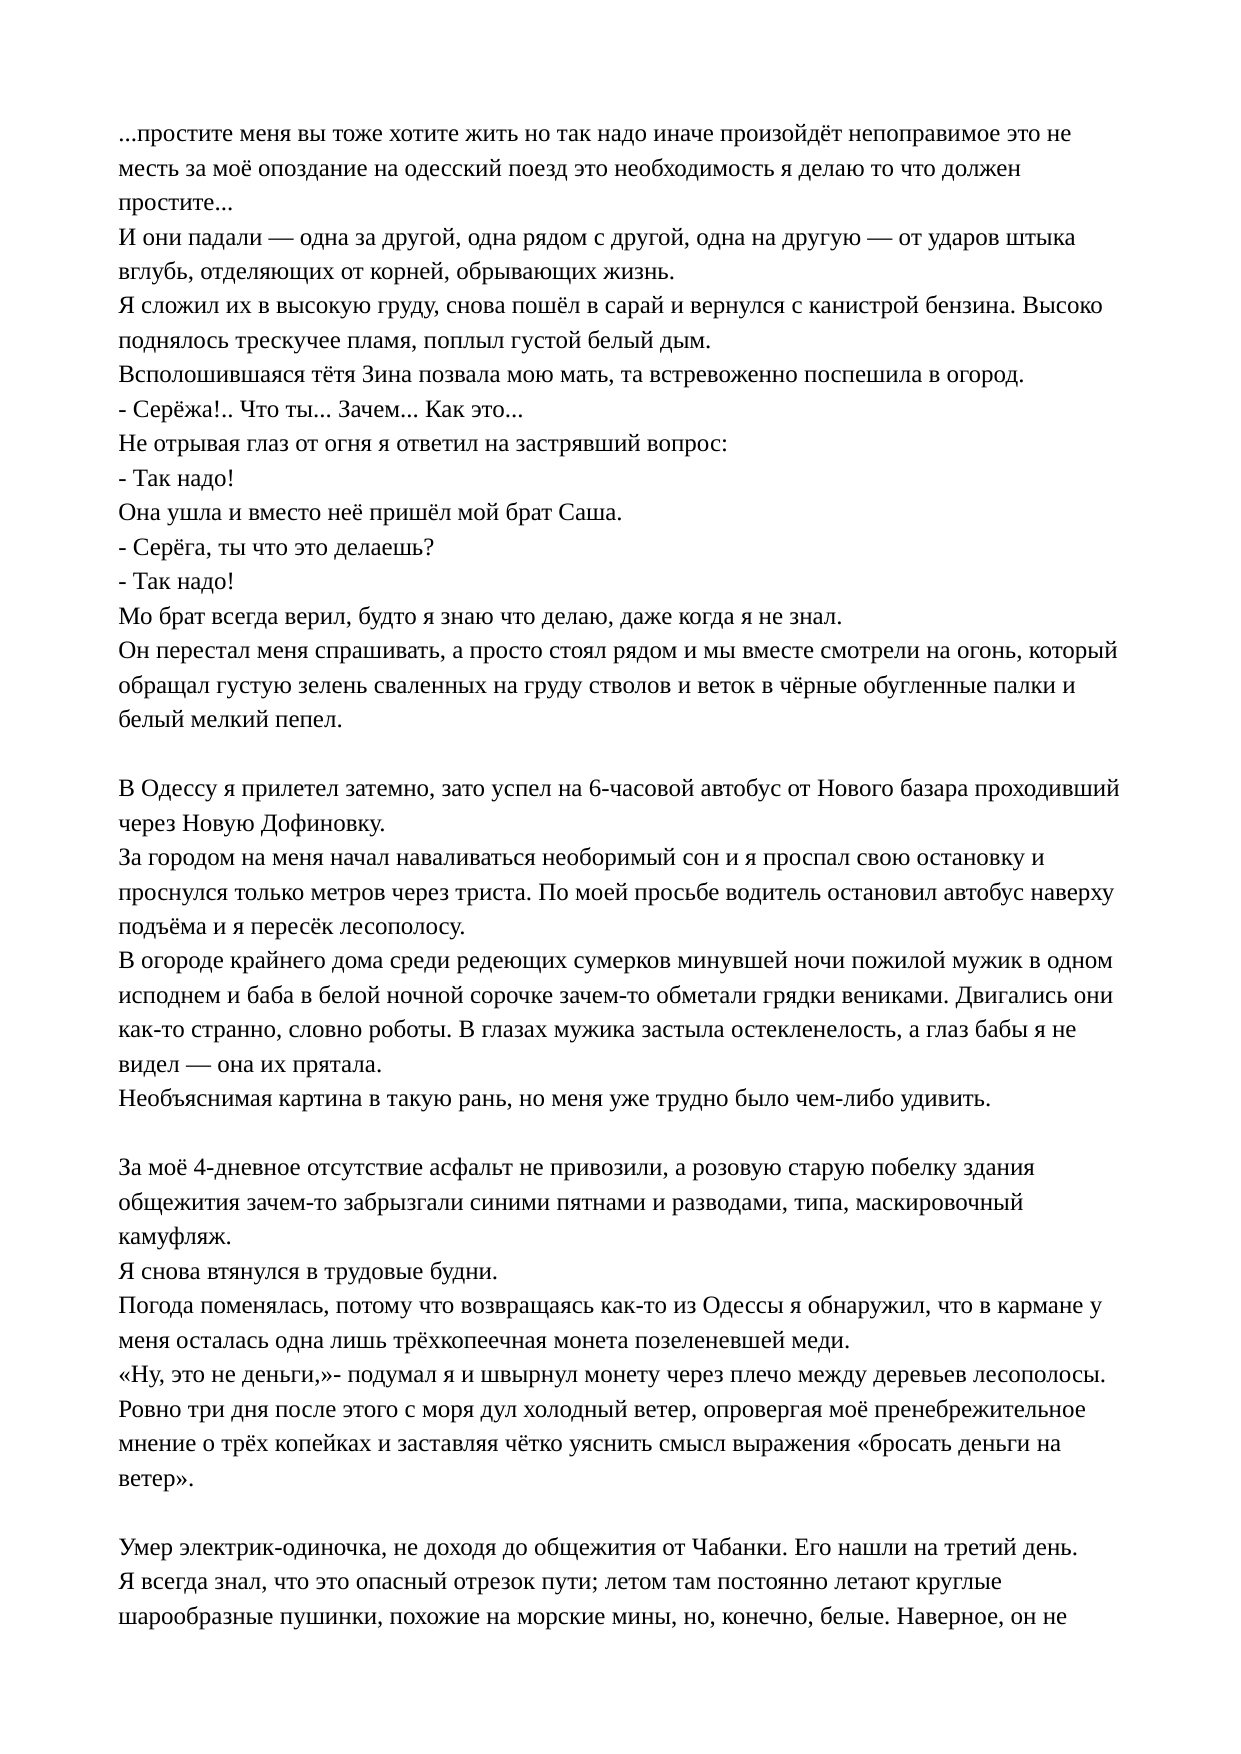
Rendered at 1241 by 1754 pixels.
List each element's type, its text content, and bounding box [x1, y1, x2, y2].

text За городом на меня начал наваливаться необоримый сон и я проспал свою остановку и проснулся только метров через триста. По моей просьбе водитель остановил автобус наверху подъёма и я пересёк лесополосу. [118, 842, 1122, 940]
text Я сложил их в высокую груду, снова пошёл в сарай и вернулся с канистрой бензина. Высоко поднялось трескучее пламя, поплыл густой белый дым. [118, 291, 1122, 354]
text Мо брат всегда верил, будто я знаю что делаю, даже когда я не знал. [118, 601, 1122, 629]
text Не отрывая глаз от огня я ответил на застрявший вопрос: [118, 428, 1122, 457]
text За моё 4-дневное отсутствие асфальт не привозили, а розовую старую побелку здания общежития зачем-то забрызгали синими пятнами и разводами, типа, маскировочный камуфляж. [118, 1152, 1122, 1250]
text ...простите меня вы тоже хотите жить но так надо иначе произойдёт непоправимое это не месть за моё опоздание на одесский поезд это необходимость я делаю то что должен простите... [118, 118, 1122, 216]
text - Так надо! [118, 463, 1122, 492]
text - Так надо! [118, 566, 1122, 595]
text Необъяснимая картина в такую рань, но меня уже трудно было чем-либо удивить. [118, 1083, 1122, 1112]
text Он перестал меня спрашивать, а просто стоял рядом и мы вместе смотрели на огонь, который обращал густую зелень сваленных на груду стволов и веток в чёрные обугленные палки и белый мелкий пепел. [118, 635, 1122, 733]
text И они падали — одна за другой, одна рядом с другой, одна на другую — от ударов штыка вглубь, отделяющих от корней, обрывающих жизнь. [118, 222, 1122, 285]
text Умер электрик-одиночка, не доходя до общежития от Чабанки. Его нашли на третий день. [118, 1532, 1122, 1561]
text Я всегда знал, что это опасный отрезок пути; летом там постоянно летают круглые шарообразные пушинки, похожие на морские мины, но, конечно, белые. Наверное, он не [118, 1566, 1122, 1629]
text «Ну, это не деньги,»- подумал я и швырнул монету через плечо между деревьев лесополосы. [118, 1359, 1122, 1388]
text Она ушла и вместо неё пришёл мой брат Саша. [118, 497, 1122, 526]
text Ровно три дня после этого с моря дул холодный ветер, опровергая моё пренебрежительное мнение о трёх копейках и заставляя чётко уяснить смысл выражения «бросать деньги на ветер». [118, 1394, 1122, 1492]
text Погода поменялась, потому что возвращаясь как-то из Одессы я обнаружил, что в кармане у меня осталась одна лишь трёхкопеечная монета позеленевшей меди. [118, 1290, 1122, 1354]
text - Серёга, ты что это делаешь? [118, 532, 1122, 561]
text - Серёжа!.. Что ты... Зачем... Как это... [118, 394, 1122, 423]
text Я снова втянулся в трудовые будни. [118, 1256, 1122, 1285]
text Всполошившаяся тётя Зина позвала мою мать, та встревоженно поспешила в огород. [118, 359, 1122, 388]
text В огороде крайнего дома среди редеющих сумерков минувшей ночи пожилой мужик в одном исподнем и баба в белой ночной сорочке зачем-то обметали грядки вениками. Двигались они как-то странно, словно роботы. В глазах мужика застыла остекленелость, а глаз бабы я не видел — она их прятала. [118, 946, 1122, 1078]
text В Одессу я прилетел затемно, зато успел на 6-часовой автобус от Нового базара проходивший через Новую Дофиновку. [118, 773, 1122, 836]
